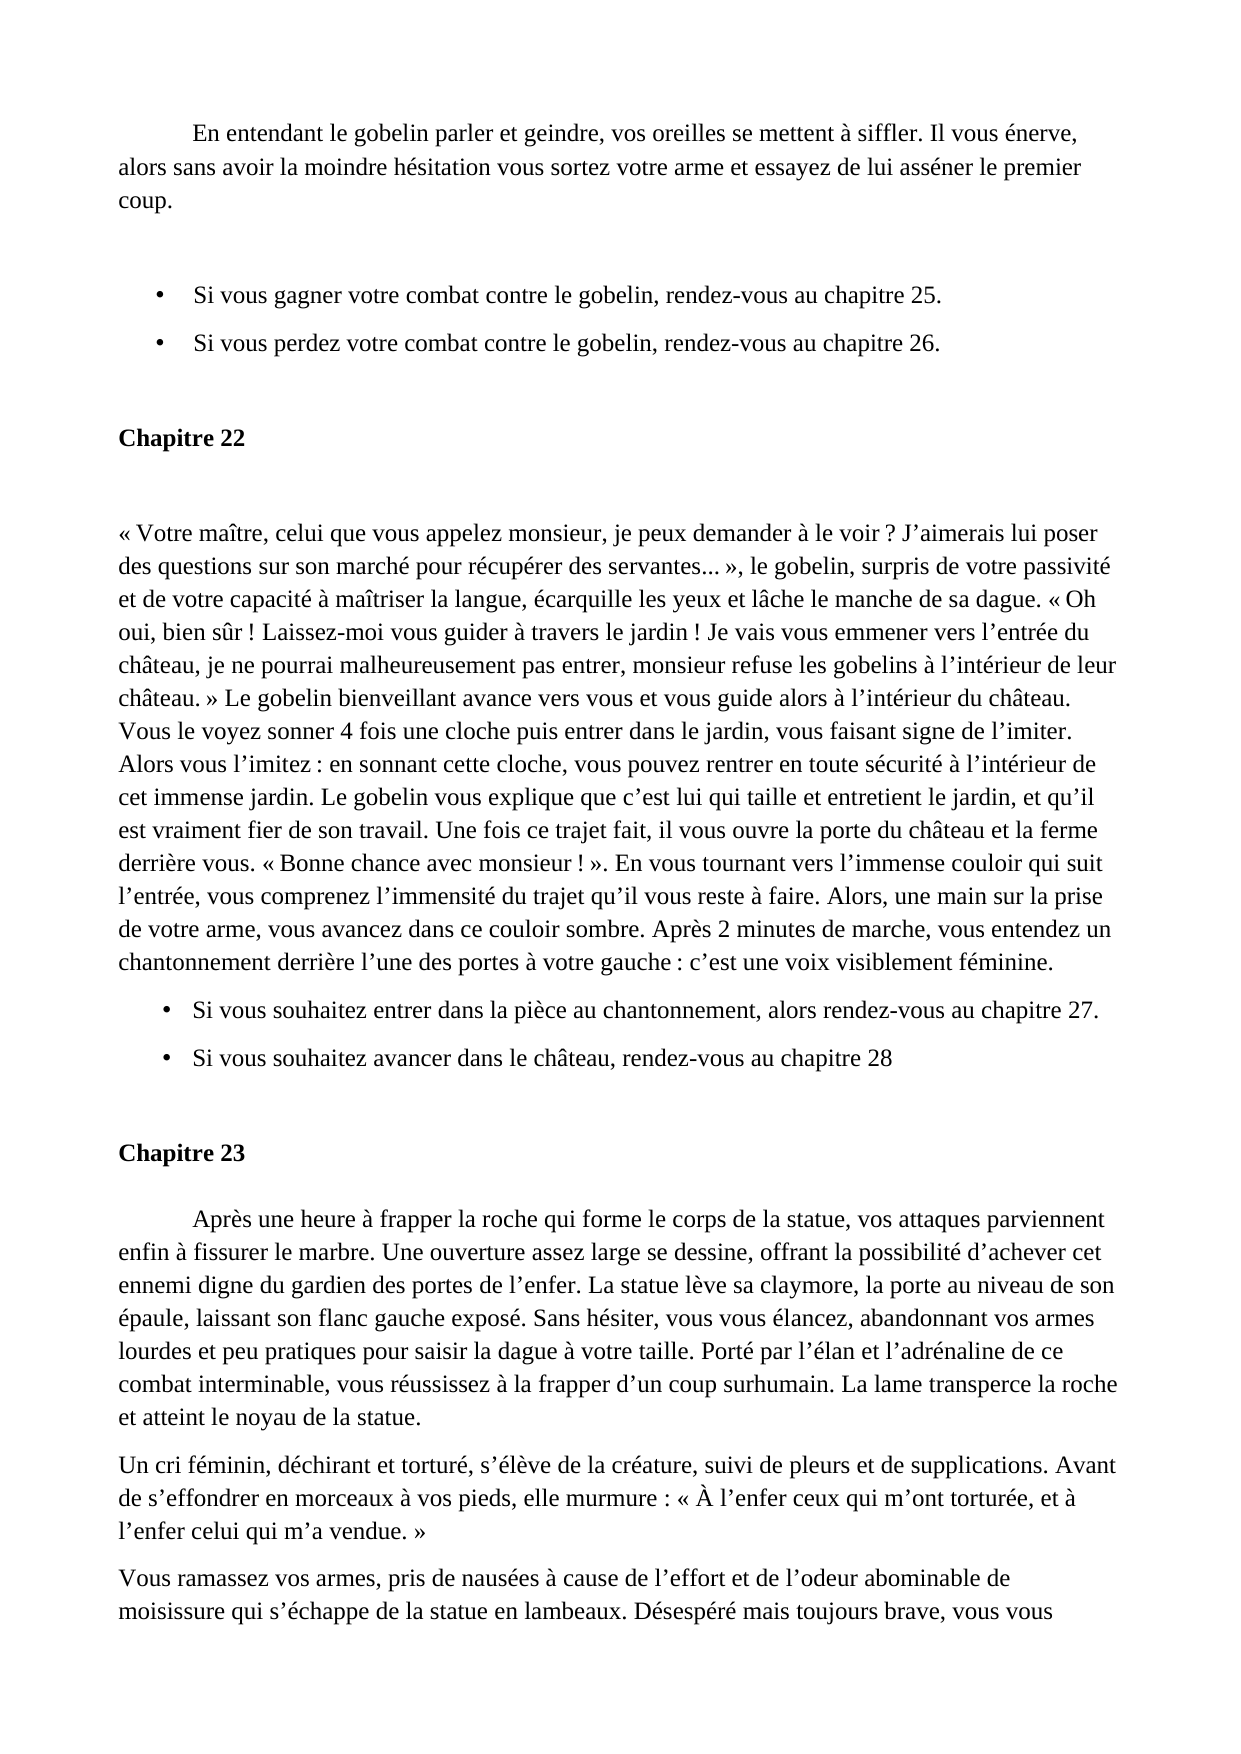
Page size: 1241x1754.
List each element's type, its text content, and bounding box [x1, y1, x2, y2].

list Si vous souhaitez avancer dans le château, rendez-vous au chapitre 28 [162, 1043, 1122, 1071]
text Chapitre 22 [118, 423, 1122, 452]
text Chapitre 23 Après une heure à frapper la roche qui forme le corps de la statue, vos attaques parviennent enfin à fissurer le marbre. Une ouverture assez large se dessine, offrant la possibilité d’achever cet ennemi digne du gardien des portes de l’enfer. La statue lève sa claymore, la porte au niveau de son épaule, laissant son flanc gauche exposé. Sans hésiter, vous vous élancez, abandonnant vos armes lourdes et peu pratiques pour saisir la dague à votre taille. Porté par l’élan et l’adrénaline de ce combat interminable, vous réussissez à la frapper d’un coup surhumain. La lame transperce la roche et atteint le noyau de la statue. [118, 1138, 1122, 1431]
text « Votre maître, celui que vous appelez monsieur, je peux demander à le voir ? J’aimerais lui poser des questions sur son marché pour récupérer des servantes... », le gobelin, surpris de votre passivité et de votre capacité à maîtriser la langue, écarquille les yeux et lâche le manche de sa dague. « Oh oui, bien sûr ! Laissez-moi vous guider à travers le jardin ! Je vais vous emmener vers l’entrée du château, je ne pourrai malheureusement pas entrer, monsieur refuse les gobelins à l’intérieur de leur château. » Le gobelin bienveillant avance vers vous et vous guide alors à l’intérieur du château. Vous le voyez sonner 4 fois une cloche puis entrer dans le jardin, vous faisant signe de l’imiter. Alors vous l’imitez : en sonnant cette cloche, vous pouvez rentrer en toute sécurité à l’intérieur de cet immense jardin. Le gobelin vous explique que c’est lui qui taille et entretient le jardin, et qu’il est vraiment fier de son travail. Une fois ce trajet fait, il vous ouvre la porte du château et la ferme derrière vous. « Bonne chance avec monsieur ! ». En vous tournant vers l’immense couloir qui suit l’entrée, vous comprenez l’immensité du trajet qu’il vous reste à faire. Alors, une main sur la prise de votre arme, vous avancez dans ce couloir sombre. Après 2 minutes de marche, vous entendez un chantonnement derrière l’une des portes à votre gauche : c’est une voix visiblement féminine. [118, 518, 1122, 976]
text En entendant le gobelin parler et geindre, vos oreilles se mettent à siffler. Il vous énerve, alors sans avoir la moindre hésitation vous sortez votre arme et essayez de lui asséner le premier coup. [118, 118, 1122, 214]
list Si vous perdez votre combat contre le gobelin, rendez-vous au chapitre 26. [156, 328, 1122, 357]
text Un cri féminin, déchirant et torturé, s’élève de la créature, suivi de pleurs et de supplications. Avant de s’effondrer en morceaux à vos pieds, elle murmure : « À l’enfer ceux qui m’ont torturée, et à l’enfer celui qui m’a vendue. » [118, 1450, 1122, 1544]
text Vous ramassez vos armes, pris de nausées à cause de l’effort et de l’odeur abominable de moisissure qui s’échappe de la statue en lambeaux. Désespéré mais toujours brave, vous vous [118, 1563, 1122, 1625]
list Si vous souhaitez entrer dans la pièce au chantonnement, alors rendez-vous au chapitre 27. [162, 995, 1122, 1024]
list Si vous gagner votre combat contre le gobelin, rendez-vous au chapitre 25. [156, 280, 1122, 309]
